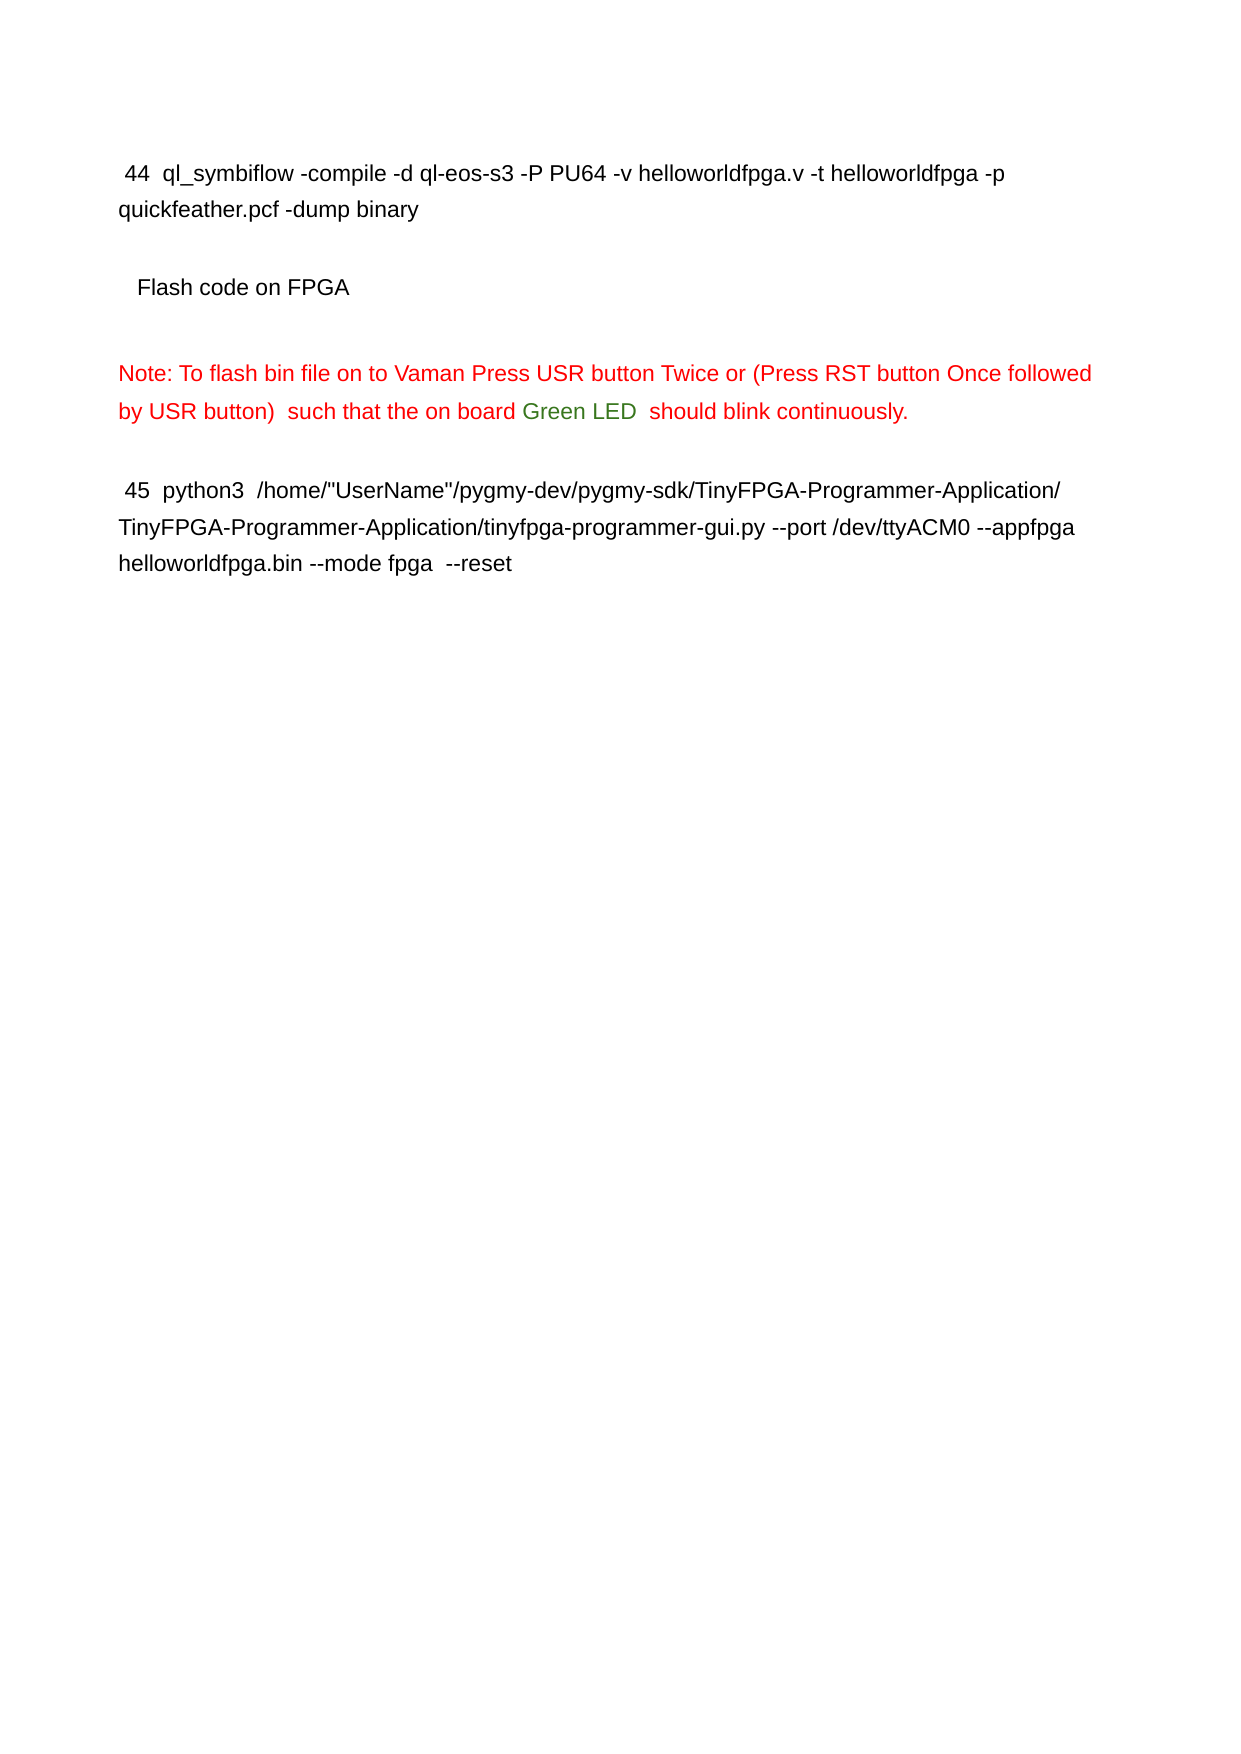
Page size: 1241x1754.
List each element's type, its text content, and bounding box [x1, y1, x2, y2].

text 45 python3 /home/"UserName"/pygmy-dev/pygmy-sdk/TinyFPGA-Programmer-Application/TinyFPGA-Programmer-Application/tinyfpga-programmer-gui.py --port /dev/ttyACM0 --appfpga helloworldfpga.bin --mode fpga --reset [118, 475, 1122, 577]
text Note: To flash bin file on to Vaman Press USR button Twice or (Press RST button Once followed by USR button) such that the on board Green LED should blink continuously. [118, 359, 1122, 425]
text Flash code on FPGA [118, 272, 1122, 301]
text 44 ql_symbiflow -compile -d ql-eos-s3 -P PU64 -v helloworldfpga.v -t helloworldfpga -p quickfeather.pcf -dump binary [118, 158, 1122, 223]
